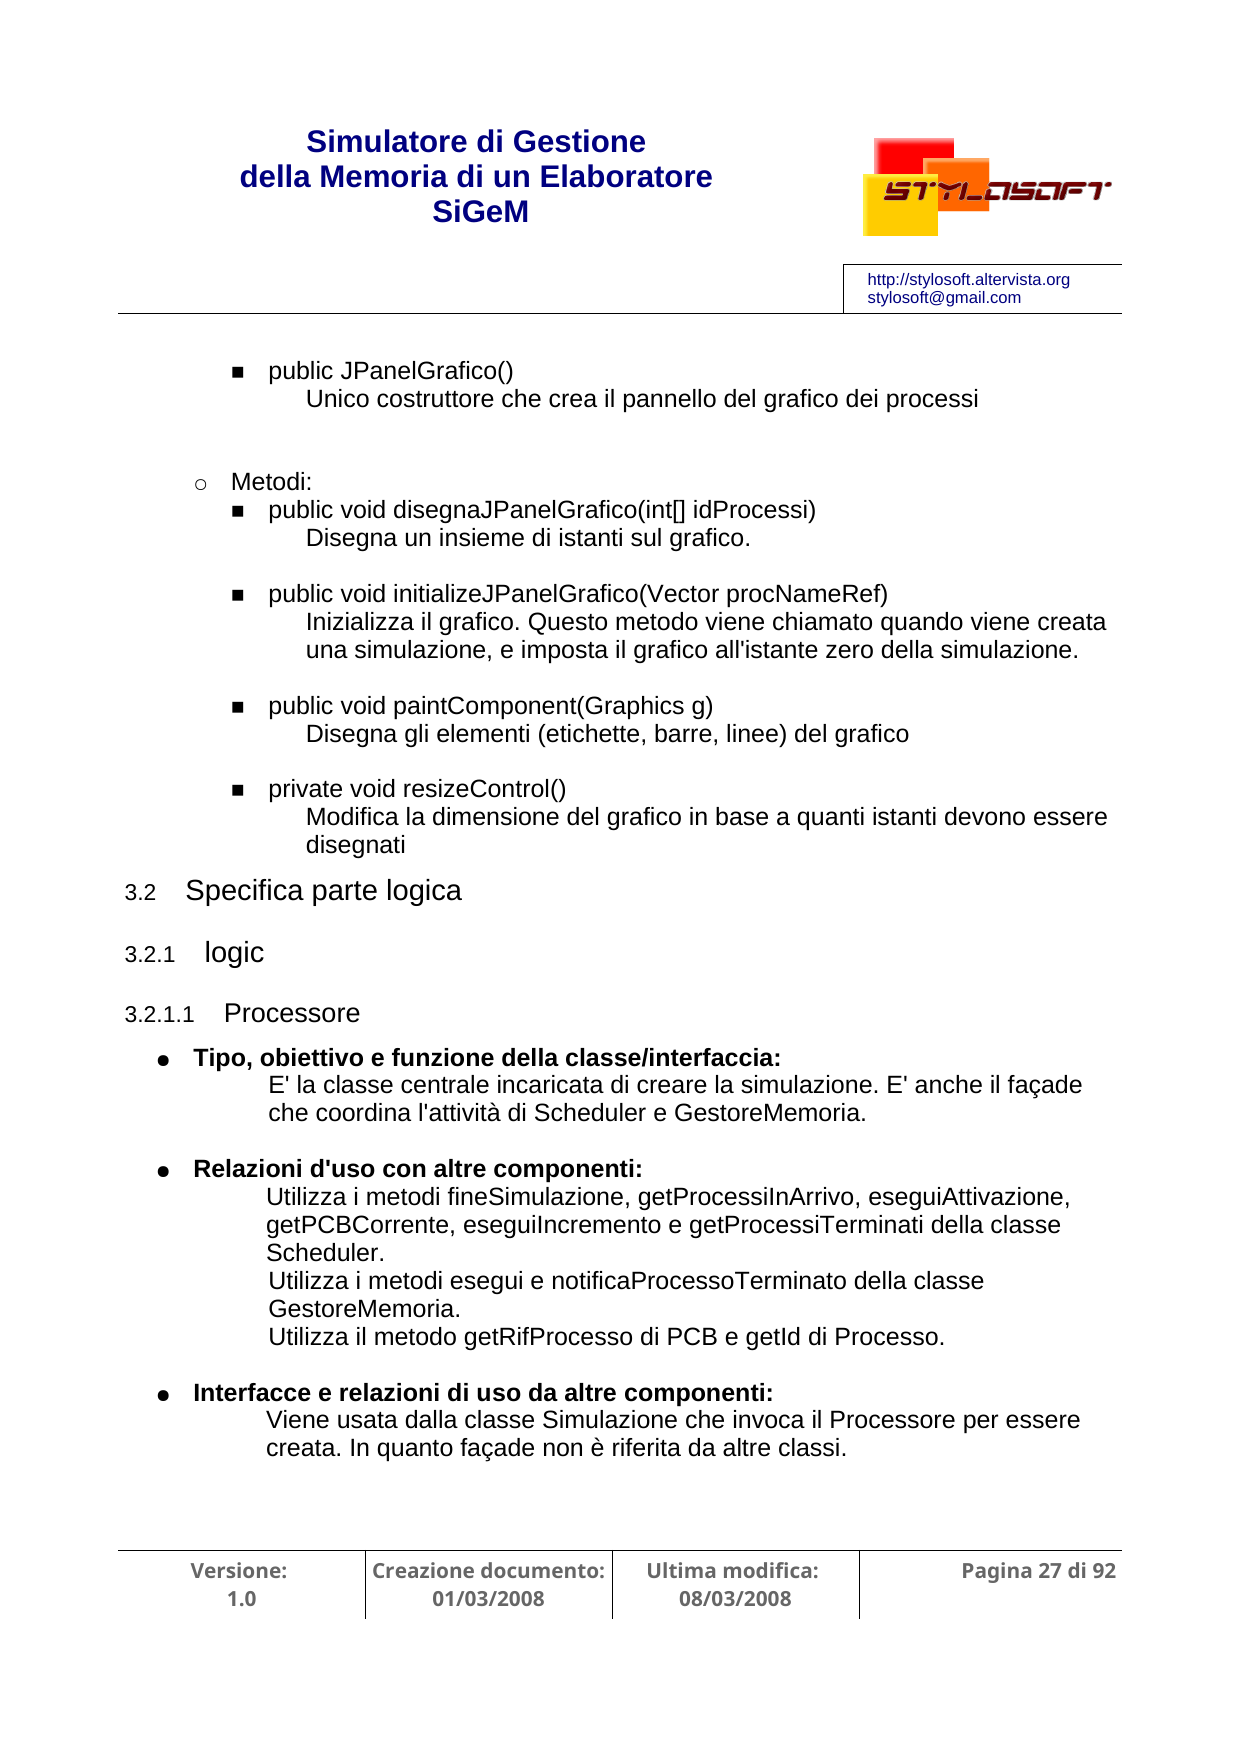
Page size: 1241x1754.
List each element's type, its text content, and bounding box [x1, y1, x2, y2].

list Disegna un insieme di istanti sul grafico. [268, 524, 1122, 552]
subtitle Processore [118, 998, 1122, 1028]
list public JPanelGrafico() [231, 357, 1122, 384]
list Utilizza i metodi fineSimulazione, getProcessiInArrivo, eseguiAttivazione, getPCBCorrente, eseguiIncremento e getProcessiTerminati della classe Scheduler. [156, 1183, 1122, 1267]
picture [848, 123, 1117, 247]
list public void paintComponent(Graphics g) [231, 692, 1122, 719]
list Relazioni d'uso con altre componenti: [156, 1155, 1122, 1183]
list Metodi: [193, 468, 1122, 496]
list Interfacce e relazioni di uso da altre componenti: [156, 1378, 1122, 1406]
list E' la classe centrale incaricata di creare la simulazione. E' anche il façade che coordina l'attività di Scheduler e GestoreMemoria. [231, 1071, 1122, 1127]
list Unico costruttore che crea il pannello del grafico dei processi [268, 384, 1122, 412]
subtitle logic [118, 936, 1122, 969]
list Modifica la dimensione del grafico in base a quanti istanti devono essere disegnati [268, 803, 1122, 859]
list Tipo, obiettivo e funzione della classe/interfaccia: [156, 1043, 1122, 1071]
list private void resizeControl() [231, 775, 1122, 803]
list Utilizza i metodi esegui e notificaProcessoTerminato della classe GestoreMemoria. [231, 1267, 1122, 1322]
list Disegna gli elementi (etichette, barre, linee) del grafico [268, 719, 1122, 747]
list public void initializeJPanelGrafico(Vector procNameRef) [231, 580, 1122, 608]
list public void disegnaJPanelGrafico(int[] idProcessi) [231, 496, 1122, 524]
list Viene usata dalla classe Simulazione che invoca il Processore per essere creata. In quanto façade non è riferita da altre classi. [156, 1406, 1122, 1462]
list Inizializza il grafico. Questo metodo viene chiamato quando viene creata una simulazione, e imposta il grafico all'istante zero della simulazione. [268, 608, 1122, 664]
subtitle Specifica parte logica [118, 874, 1122, 906]
list Utilizza il metodo getRifProcesso di PCB e getId di Processo. [231, 1322, 1122, 1350]
